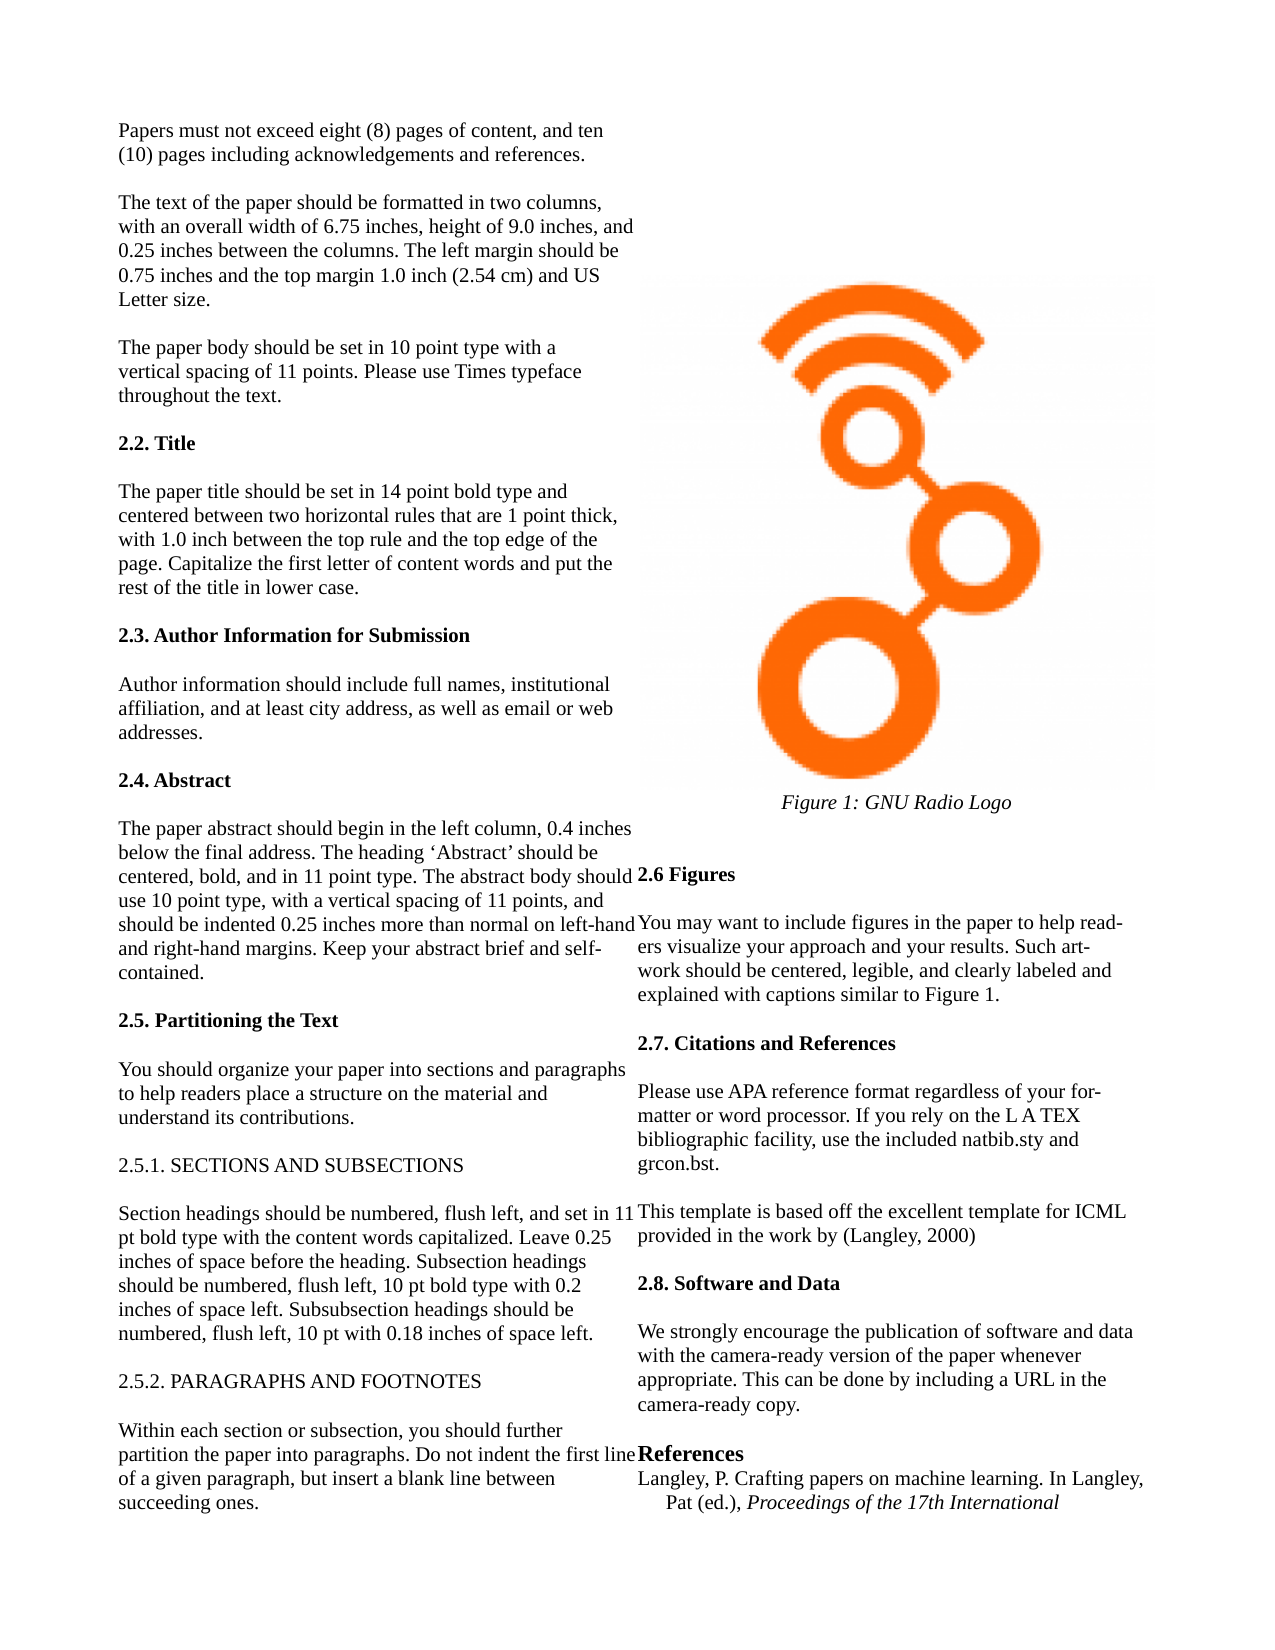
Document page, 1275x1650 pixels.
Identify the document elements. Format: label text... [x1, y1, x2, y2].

text Please use APA reference format regardless of your for- [637, 1079, 1157, 1103]
text vertical spacing of 11 points. Please use Times typeface [118, 359, 637, 383]
text ers visualize your approach and your results. Such art- [637, 934, 1157, 958]
text 2.2. Title [118, 431, 637, 455]
text The paper abstract should begin in the left column, 0.4 inches below the final address. The heading ‘Abstract’ should be centered, bold, and in 11 point type. The abstract body should use 10 point type, with a vertical spacing of 11 points, and should be indented 0.25 inches more than normal on left-hand and right-hand margins. Keep your abstract brief and self-contained. [118, 816, 637, 984]
text work should be centered, legible, and clearly labeled and [637, 958, 1157, 982]
text References [637, 1439, 1157, 1466]
text 2.6 Figures [637, 862, 1157, 886]
text throughout the text. [118, 383, 637, 407]
text This template is based off the excellent template for ICML [637, 1199, 1157, 1223]
text Langley, P. Crafting papers on machine learning. In Langley, Pat (ed.), Proceedings of the 17th International [637, 1466, 1157, 1514]
text Author information should include full names, institutional affiliation, and at least city address, as well as email or web addresses. [118, 672, 637, 744]
text 2.3. Author Information for Submission [118, 623, 637, 647]
picture [639, 275, 1155, 790]
text 2.5.1. SECTIONS AND SUBSECTIONS [118, 1153, 637, 1177]
text 2.5.2. PARAGRAPHS AND FOOTNOTES [118, 1369, 637, 1393]
text 2.8. Software and Data [637, 1271, 1157, 1295]
text The paper title should be set in 14 point bold type and centered between two horizontal rules that are 1 point thick, with 1.0 inch between the top rule and the top edge of the page. Capitalize the first letter of content words and put the rest of the title in lower case. [118, 479, 637, 599]
text Figure 1: GNU Radio Logo [640, 790, 1155, 814]
text The paper body should be set in 10 point type with a [118, 335, 637, 359]
text 2.4. Abstract [118, 768, 637, 792]
text Papers must not exceed eight (8) pages of content, and ten (10) pages including acknowledgements and references. [118, 118, 637, 166]
text The text of the paper should be formatted in two columns, with an overall width of 6.75 inches, height of 9.0 inches, and 0.25 inches between the columns. The left margin should be 0.75 inches and the top margin 1.0 inch (2.54 cm) and US Letter size. [118, 190, 637, 311]
text 2.5. Partitioning the Text [118, 1008, 637, 1032]
text We strongly encourage the publication of software and data with the camera-ready version of the paper whenever appropriate. This can be done by including a URL in the camera-ready copy. [637, 1319, 1157, 1416]
text provided in the work by (Langley, 2000) [637, 1223, 1157, 1247]
text You may want to include figures in the paper to help read- [637, 910, 1157, 934]
text explained with captions similar to Figure 1. [637, 982, 1157, 1006]
text Within each section or subsection, you should further partition the paper into paragraphs. Do not indent the first line of a given paragraph, but insert a blank line between succeeding ones. [118, 1417, 637, 1514]
text matter or word processor. If you rely on the L A TEX bibliographic facility, use the included natbib.sty and [637, 1103, 1157, 1151]
text You should organize your paper into sections and paragraphs to help readers place a structure on the material and understand its contributions. [118, 1057, 637, 1129]
text 2.7. Citations and References [637, 1031, 1157, 1054]
text grcon.bst. [637, 1151, 1157, 1175]
text Section headings should be numbered, flush left, and set in 11 pt bold type with the content words capitalized. Leave 0.25 inches of space before the heading. Subsection headings should be numbered, flush left, 10 pt bold type with 0.2 inches of space left. Subsubsection headings should be numbered, flush left, 10 pt with 0.18 inches of space left. [118, 1201, 637, 1345]
